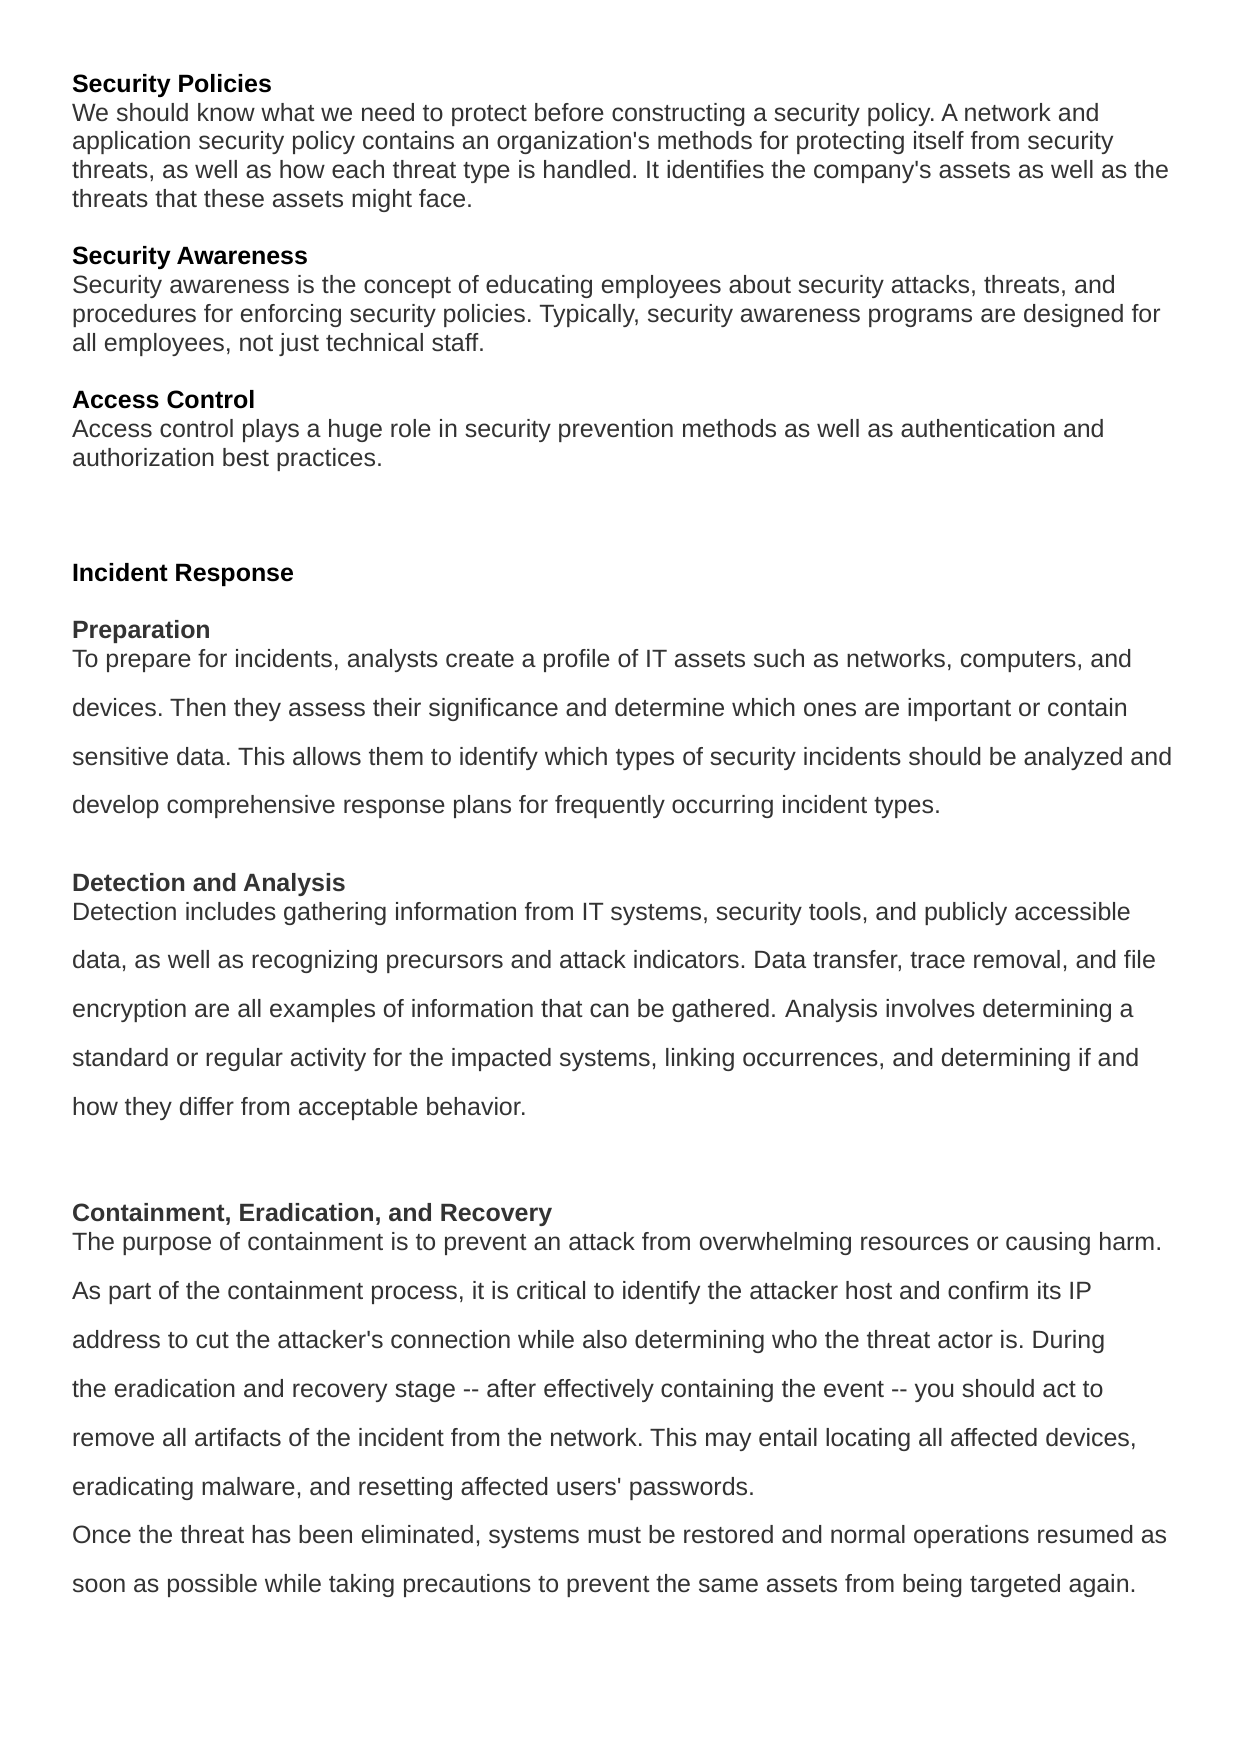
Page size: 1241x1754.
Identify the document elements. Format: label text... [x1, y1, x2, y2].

text The purpose of containment is to prevent an attack from overwhelming resources or causing harm. As part of the containment process, it is critical to identify the attacker host and confirm its IP address to cut the attacker's connection while also determining who the threat actor is. During the eradication and recovery stage -- after effectively containing the event -- you should act to remove all artifacts of the incident from the network. This may entail locating all affected devices, eradicating malware, and resetting affected users' passwords. [72, 1227, 1180, 1500]
text Access Control [72, 385, 1180, 414]
text Security Awareness [72, 241, 1180, 270]
text Detection and Analysis [72, 868, 1180, 897]
text Detection includes gathering information from IT systems, security tools, and publicly accessible data, as well as recognizing precursors and attack indicators. Data transfer, trace removal, and file encryption are all examples of information that can be gathered. Analysis involves determining a standard or regular activity for the impacted systems, linking occurrences, and determining if and how they differ from acceptable behavior. [72, 897, 1180, 1121]
text We should know what we need to protect before constructing a security policy. A network and application security policy contains an organization's methods for protecting itself from security threats, as well as how each threat type is handled. It identifies the company's assets as well as the threats that these assets might face. [72, 97, 1180, 212]
text Security awareness is the concept of educating employees about security attacks, threats, and procedures for enforcing security policies. Typically, security awareness programs are designed for all employees, not just technical staff. [72, 270, 1180, 356]
text Incident Response [72, 557, 1180, 586]
text Access control plays a huge role in security prevention methods as well as authentication and authorization best practices. [72, 414, 1180, 471]
text Containment, Eradication, and Recovery [72, 1198, 1180, 1227]
text Once the threat has been eliminated, systems must be restored and normal operations resumed as soon as possible while taking precautions to prevent the same assets from being targeted again. [72, 1520, 1180, 1598]
text To prepare for incidents, analysts create a profile of IT assets such as networks, computers, and devices. Then they assess their significance and determine which ones are important or contain sensitive data. This allows them to identify which types of security incidents should be analyzed and develop comprehensive response plans for frequently occurring incident types. [72, 644, 1180, 819]
text Preparation [72, 615, 1180, 644]
text Security Policies [72, 69, 1180, 97]
